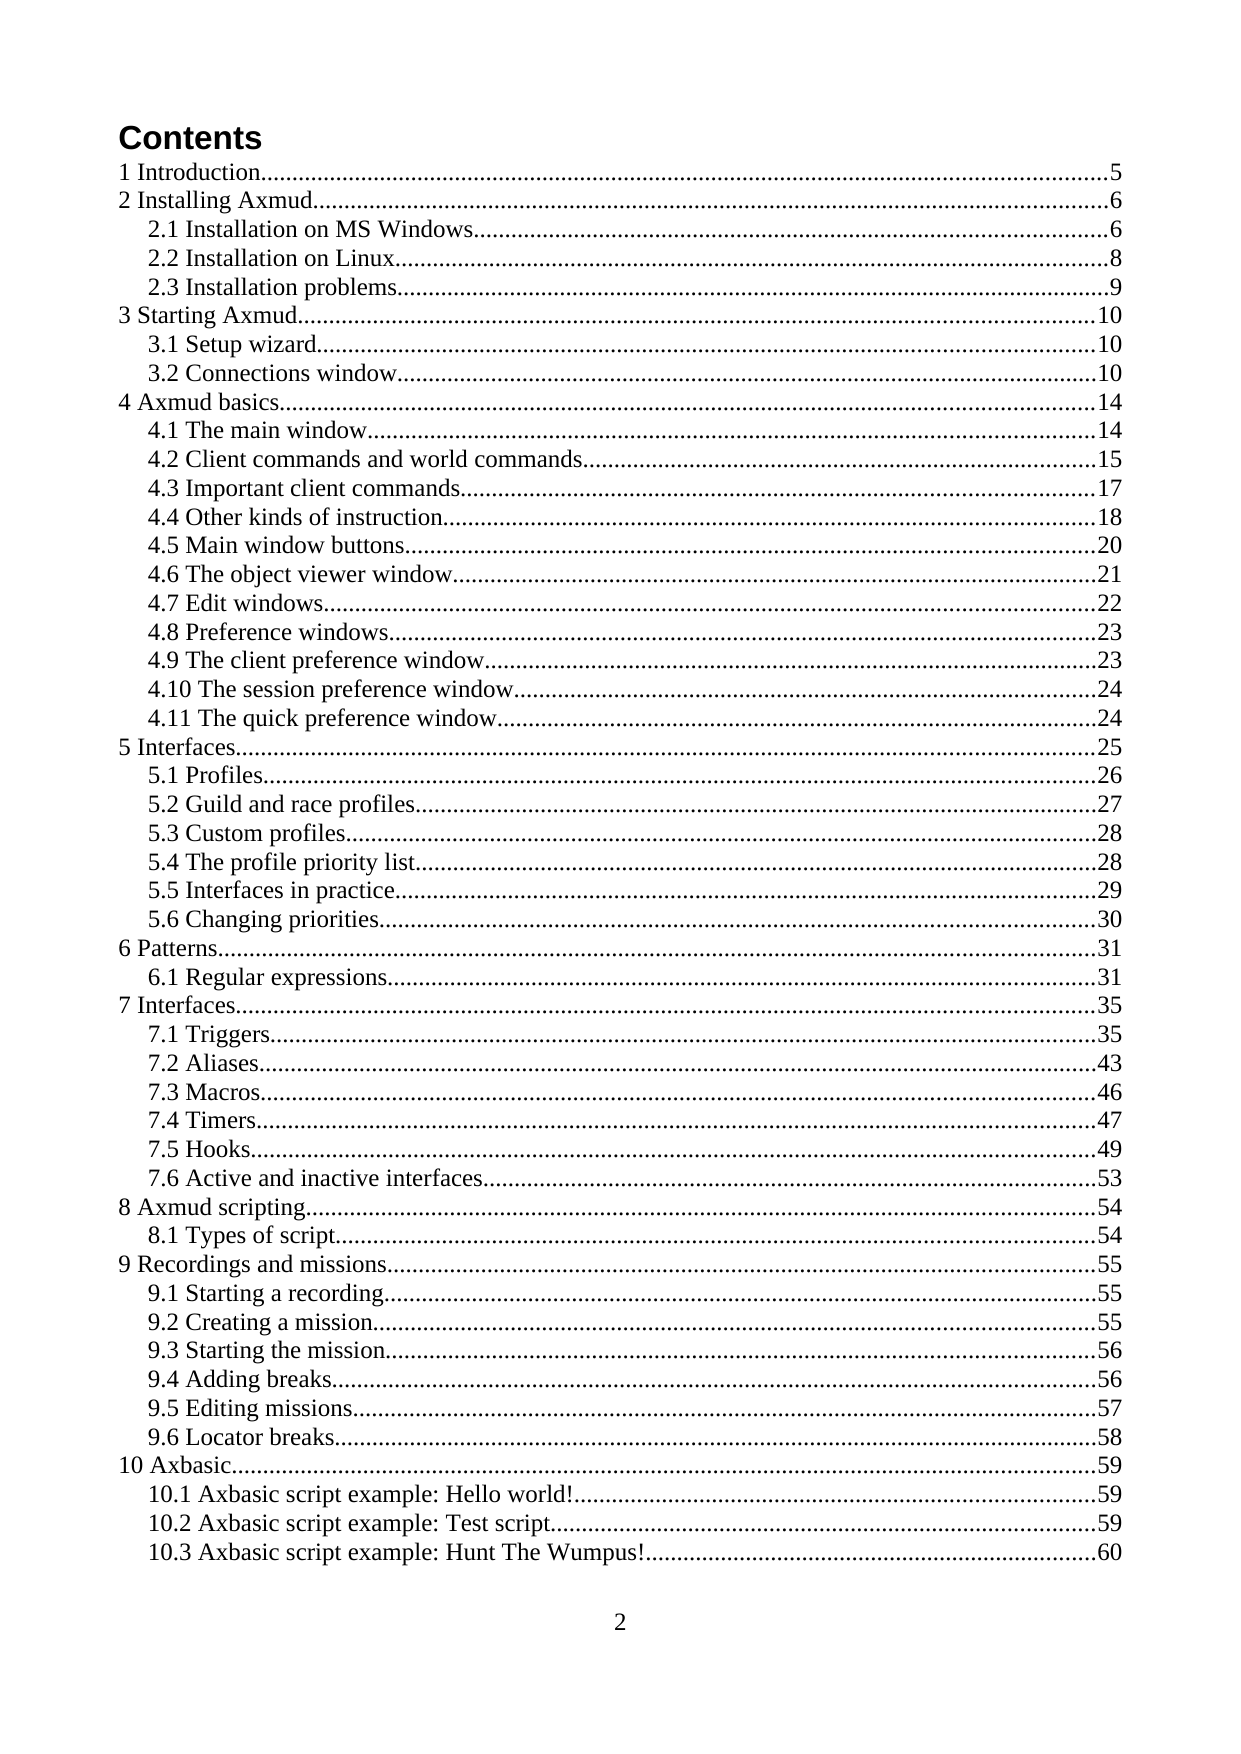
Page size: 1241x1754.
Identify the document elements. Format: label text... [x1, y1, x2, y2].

text 7.4 Timers 47 [148, 1105, 1122, 1134]
text 3.1 Setup wizard 10 [148, 329, 1122, 358]
text 4.11 The quick preference window 24 [148, 703, 1122, 732]
text 2.2 Installation on Linux 8 [148, 243, 1122, 272]
text 4.9 The client preference window 23 [148, 645, 1122, 674]
text 9.4 Adding breaks 56 [148, 1364, 1122, 1393]
text 5.6 Changing priorities 30 [148, 904, 1122, 933]
text 10.1 Axbasic script example: Hello world! 59 [148, 1479, 1122, 1508]
text 9.3 Starting the mission 56 [148, 1335, 1122, 1364]
text 8.1 Types of script 54 [148, 1220, 1122, 1249]
text 5.5 Interfaces in practice 29 [148, 875, 1122, 904]
text 4 Axmud basics 14 [118, 387, 1122, 415]
text 5.1 Profiles 26 [148, 760, 1122, 789]
text 10.3 Axbasic script example: Hunt The Wumpus! 60 [148, 1537, 1122, 1565]
text 7 Interfaces 35 [118, 990, 1122, 1019]
text 2.1 Installation on MS Windows 6 [148, 214, 1122, 243]
text 7.5 Hooks 49 [148, 1134, 1122, 1163]
text 1 Introduction 5 [118, 157, 1122, 185]
text 3 Starting Axmud 10 [118, 300, 1122, 329]
text 9.6 Locator breaks 58 [148, 1422, 1122, 1450]
text 10 Axbasic 59 [118, 1450, 1122, 1479]
text 5 Interfaces 25 [118, 732, 1122, 760]
text 5.2 Guild and race profiles 27 [148, 789, 1122, 818]
text 4.3 Important client commands 17 [148, 473, 1122, 502]
text 4.6 The object viewer window 21 [148, 559, 1122, 588]
text 4.4 Other kinds of instruction 18 [148, 502, 1122, 530]
text 4.5 Main window buttons 20 [148, 530, 1122, 559]
text 2 Installing Axmud 6 [118, 185, 1122, 214]
text 9 Recordings and missions 55 [118, 1249, 1122, 1278]
text 7.1 Triggers 35 [148, 1019, 1122, 1048]
text 8 Axmud scripting 54 [118, 1192, 1122, 1220]
text 7.6 Active and inactive interfaces 53 [148, 1163, 1122, 1192]
text 7.2 Aliases 43 [148, 1048, 1122, 1077]
text 4.1 The main window 14 [148, 415, 1122, 444]
text 5.3 Custom profiles 28 [148, 818, 1122, 847]
text 7.3 Macros 46 [148, 1077, 1122, 1105]
text 9.2 Creating a mission 55 [148, 1307, 1122, 1335]
text 6.1 Regular expressions 31 [148, 962, 1122, 990]
text 6 Patterns 31 [118, 933, 1122, 962]
text 9.1 Starting a recording 55 [148, 1278, 1122, 1307]
text 4.2 Client commands and world commands 15 [148, 444, 1122, 473]
text 9.5 Editing missions 57 [148, 1393, 1122, 1422]
text 4.10 The session preference window 24 [148, 674, 1122, 703]
text 3.2 Connections window 10 [148, 358, 1122, 387]
subtitle Contents [118, 118, 1122, 157]
text 4.7 Edit windows 22 [148, 588, 1122, 617]
text 4.8 Preference windows 23 [148, 617, 1122, 645]
text 5.4 The profile priority list 28 [148, 847, 1122, 875]
text 10.2 Axbasic script example: Test script 59 [148, 1508, 1122, 1537]
text 2.3 Installation problems 9 [148, 272, 1122, 300]
